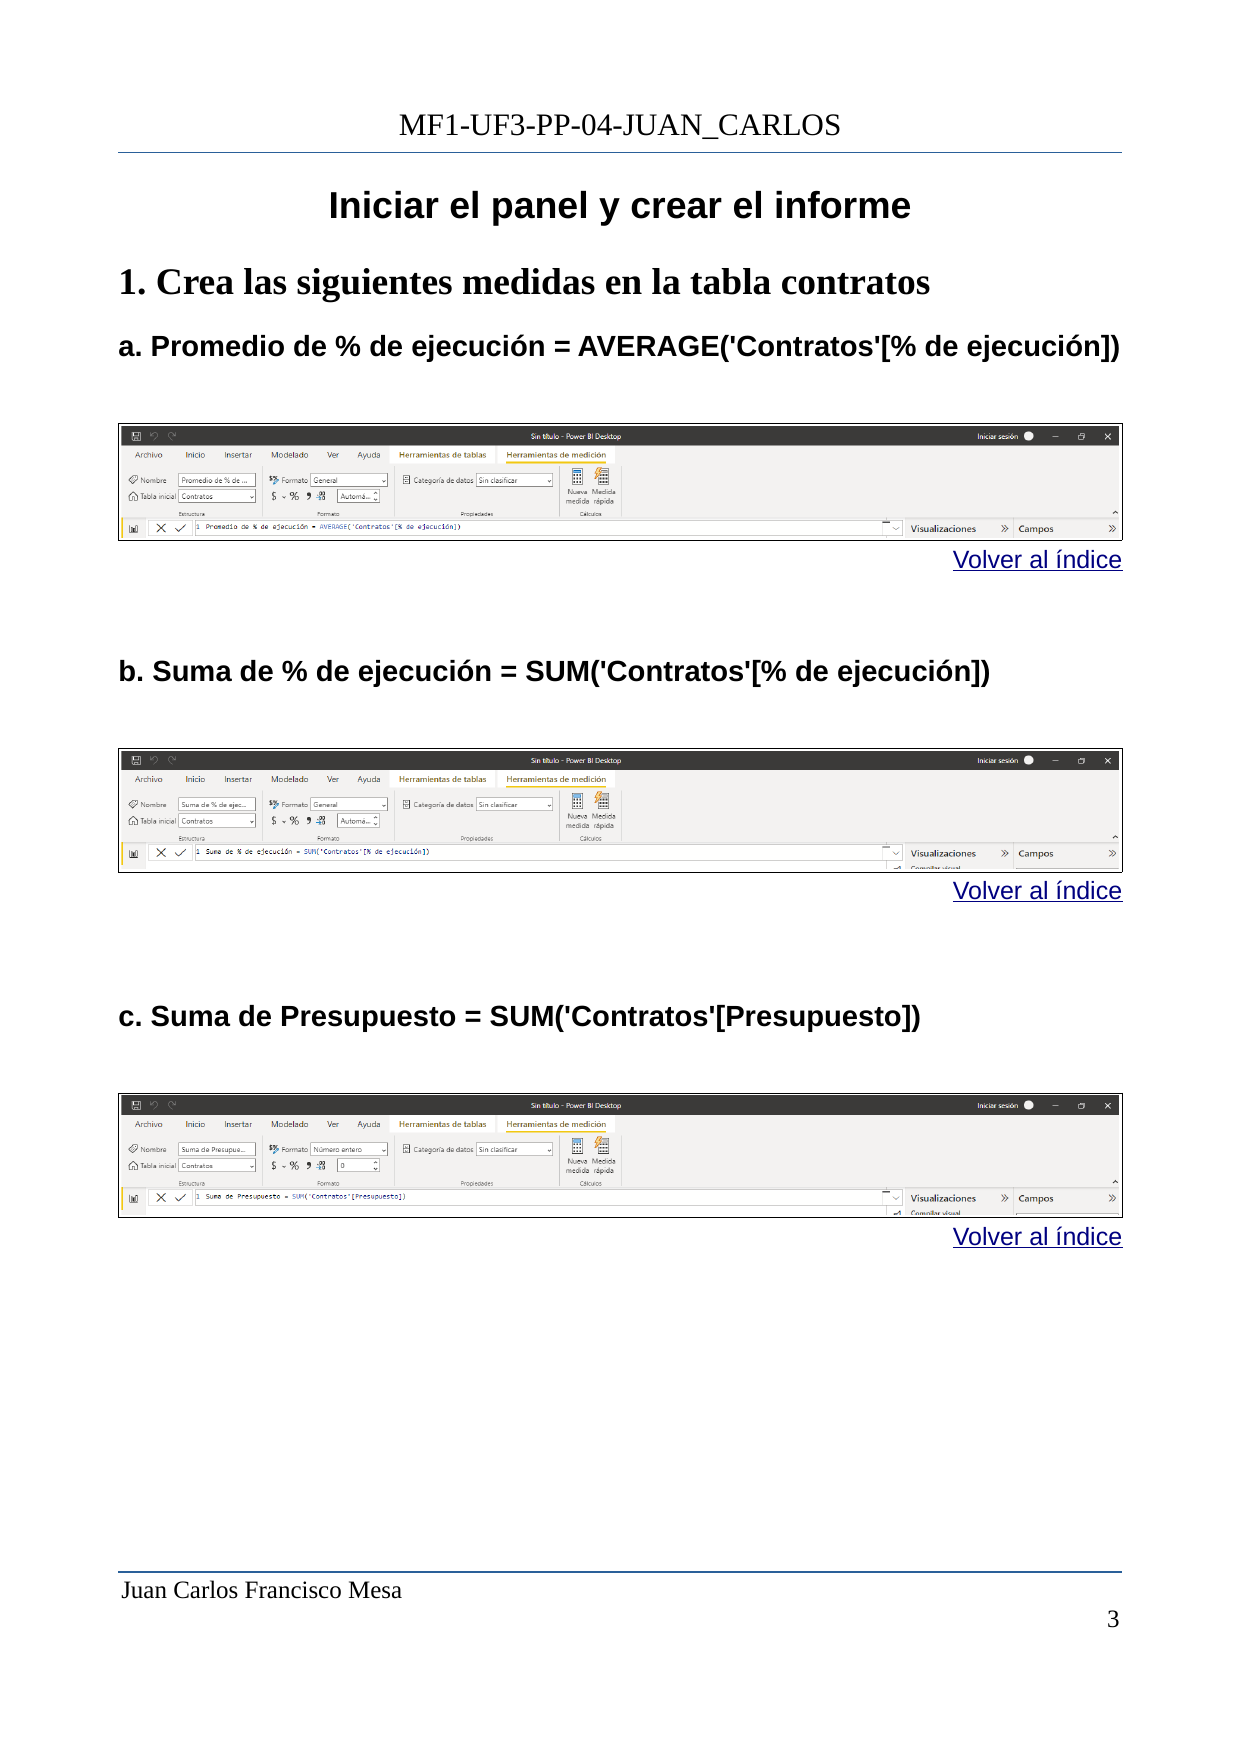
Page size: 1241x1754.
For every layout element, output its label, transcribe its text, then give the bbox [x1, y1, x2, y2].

subtitle Iniciar el panel y crear el informe [118, 183, 1122, 226]
subtitle c. Suma de Presupuesto = SUM('Contratos'[Presupuesto]) [118, 999, 1122, 1032]
picture [121, 751, 1119, 869]
subtitle b. Suma de % de ejecución = SUM('Contratos'[% de ejecución]) [118, 654, 1122, 688]
text [119, 749, 1122, 872]
text Volver al índice [118, 873, 1122, 905]
text Volver al índice [118, 1218, 1122, 1250]
subtitle a. Promedio de % de ejecución = AVERAGE('Contratos'[% de ejecución]) [118, 329, 1122, 363]
text Volver al índice [118, 541, 1122, 573]
text [119, 1094, 1122, 1217]
picture [121, 426, 1119, 538]
subtitle 1. Crea las siguientes medidas en la tabla contratos [118, 259, 1122, 302]
text [119, 424, 1122, 540]
picture [121, 1095, 1119, 1215]
